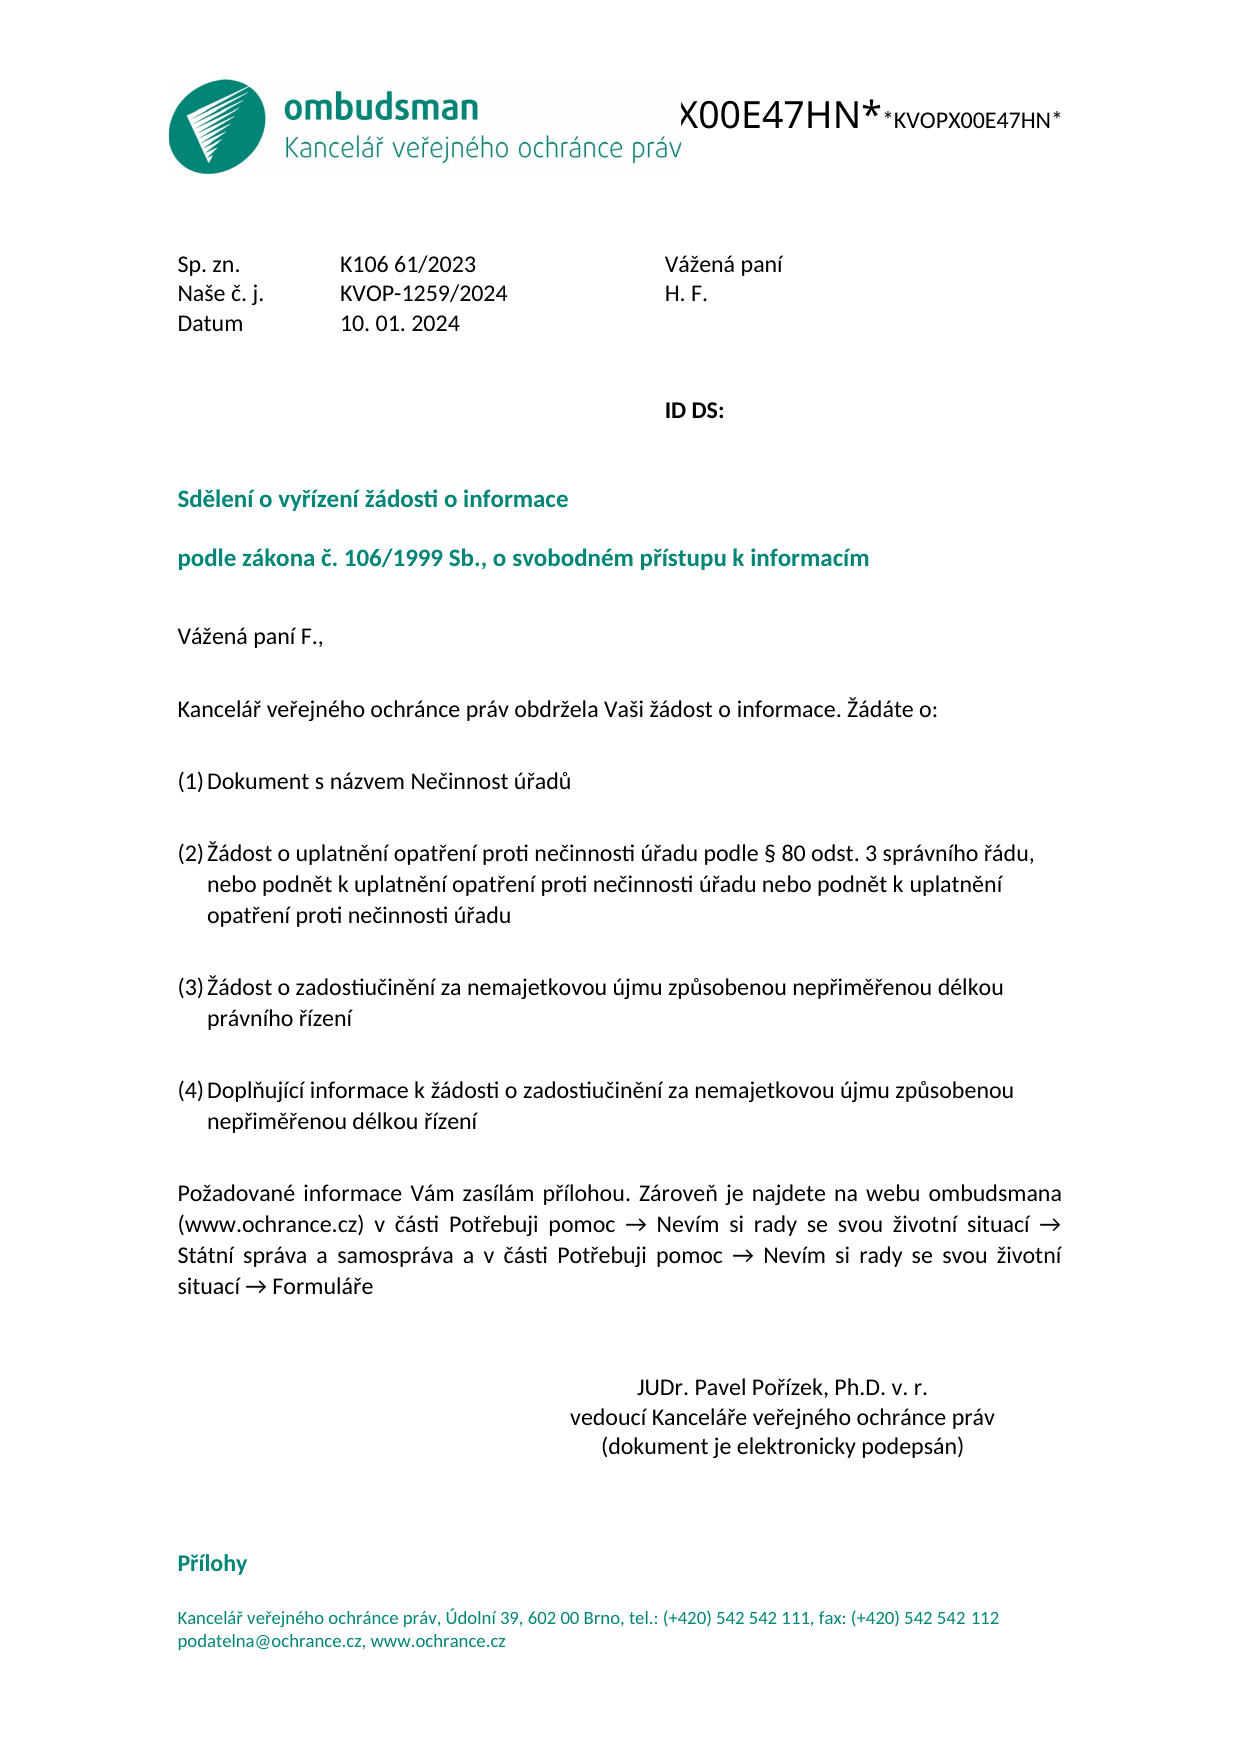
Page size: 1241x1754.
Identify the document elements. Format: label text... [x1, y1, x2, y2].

table_header Vážená paní H. F. ID DS: [665, 191, 1085, 483]
table_header K106 61/2023 KVOP-1259/2024 10. 01. 2024 [340, 191, 664, 483]
list Žádost o uplatnění opatření proti nečinnosti úřadu podle § 80 odst. 3 správního řádu, nebo podnět k uplatnění opatření proti nečinnosti úřadu nebo podnět k uplatnění opatření proti nečinnosti úřadu [177, 838, 1063, 929]
text (dokument je elektronicky podepsán) [502, 1431, 1063, 1460]
subtitle podle zákona č. 106/1999 Sb., o svobodném přístupu k informacím [177, 542, 1063, 572]
list Žádost o zadostiučinění za nemajetkovou újmu způsobenou nepřiměřenou délkou právního řízení [177, 972, 1063, 1032]
table_header Sp. zn. Naše č. j. Datum [177, 191, 340, 483]
text JUDr. Pavel Pořízek, Ph.D. v. r. [502, 1372, 1063, 1402]
text Přílohy [177, 1548, 1063, 1577]
text vedoucí Kanceláře veřejného ochránce práv [502, 1402, 1063, 1431]
text Požadované informace Vám zasílám přílohou. Zároveň je najdete na webu ombudsmana (www.ochrance.cz) v části Potřebuji pomoc → Nevím si rady se svou životní situací → Státní správa a samospráva a v části Potřebuji pomoc → Nevím si rady se svou životní situací → Formuláře [177, 1178, 1063, 1300]
list Doplňující informace k žádosti o zadostiučinění za nemajetkovou újmu způsobenou nepřiměřenou délkou řízení [177, 1075, 1063, 1135]
text Vážená paní F., [177, 621, 1063, 651]
subtitle Sdělení o vyřízení žádosti o informace [177, 483, 1063, 514]
text Kancelář veřejného ochránce práv obdržela Vaši žádost o informace. Žádáte o: [177, 694, 1063, 723]
list Dokument s názvem Nečinnost úřadů [177, 766, 1063, 795]
